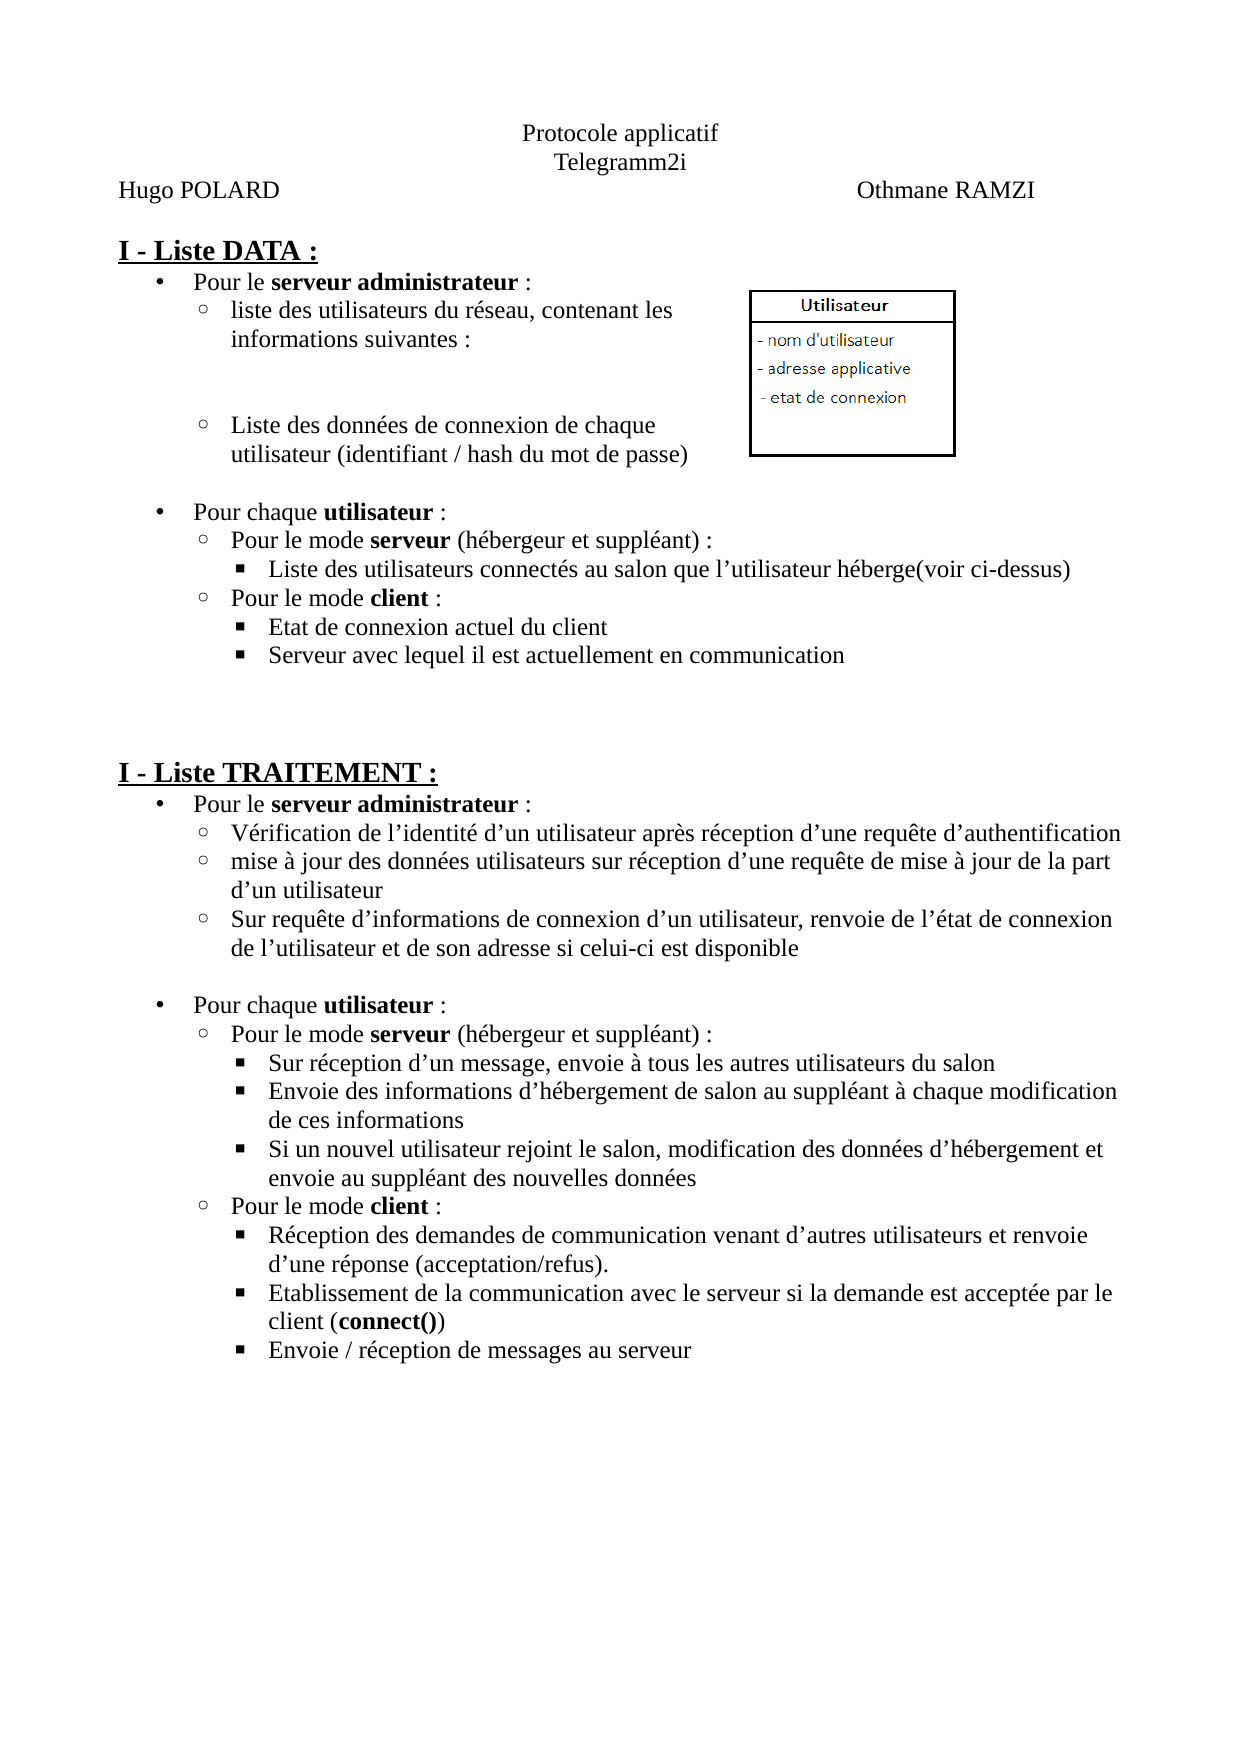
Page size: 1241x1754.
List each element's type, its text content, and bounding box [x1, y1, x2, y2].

list Pour le mode client : [193, 583, 1122, 612]
list Etablissement de la communication avec le serveur si la demande est acceptée par le client (connect()) [231, 1278, 1122, 1335]
text I - Liste TRAITEMENT : [118, 755, 1122, 789]
list Pour le mode serveur (hébergeur et suppléant) : [193, 1019, 1122, 1048]
list [991, 295, 1122, 353]
list Vérification de l’identité d’un utilisateur après réception d’une requête d’authentification [193, 818, 1122, 846]
text I - Liste DATA : [118, 233, 1122, 267]
list Pour le mode serveur (hébergeur et suppléant) : [193, 525, 1122, 554]
text Hugo POLARD Othmane RAMZI [118, 176, 1122, 204]
list Liste des données de connexion de chaque utilisateur (identifiant / hash du mot de passe) [193, 410, 718, 468]
list Pour chaque utilisateur : [156, 990, 1122, 1019]
list Envoie des informations d’hébergement de salon au suppléant à chaque modification de ces informations [231, 1076, 1122, 1134]
list Envoie / réception de messages au serveur [231, 1335, 1122, 1364]
list mise à jour des données utilisateurs sur réception d’une requête de mise à jour de la part d’un utilisateur [193, 846, 1122, 904]
text Protocole applicatif [118, 118, 1122, 147]
list Pour le serveur administrateur : [156, 789, 1122, 818]
list [991, 410, 1122, 468]
list Réception des demandes de communication venant d’autres utilisateurs et renvoie d’une réponse (acceptation/refus). [231, 1220, 1122, 1278]
list Sur réception d’un message, envoie à tous les autres utilisateurs du salon [231, 1048, 1122, 1076]
list Etat de connexion actuel du client [231, 612, 1122, 640]
list Serveur avec lequel il est actuellement en communication [231, 640, 1122, 669]
list Pour chaque utilisateur : [156, 497, 1122, 525]
list Sur requête d’informations de connexion d’un utilisateur, renvoie de l’état de connexion de l’utilisateur et de son adresse si celui-ci est disponible [193, 904, 1122, 961]
list [991, 267, 1122, 295]
list Si un nouvel utilisateur rejoint le salon, modification des données d’hébergement et envoie au suppléant des nouvelles données [231, 1134, 1122, 1191]
text Telegramm2i [118, 147, 1122, 176]
list Liste des utilisateurs connectés au salon que l’utilisateur héberge(voir ci-dessus) [231, 554, 1122, 583]
list liste des utilisateurs du réseau, contenant les informations suivantes : [193, 295, 718, 353]
list Pour le serveur administrateur : [156, 267, 718, 295]
list Pour le mode client : [193, 1191, 1122, 1220]
picture [718, 261, 991, 491]
